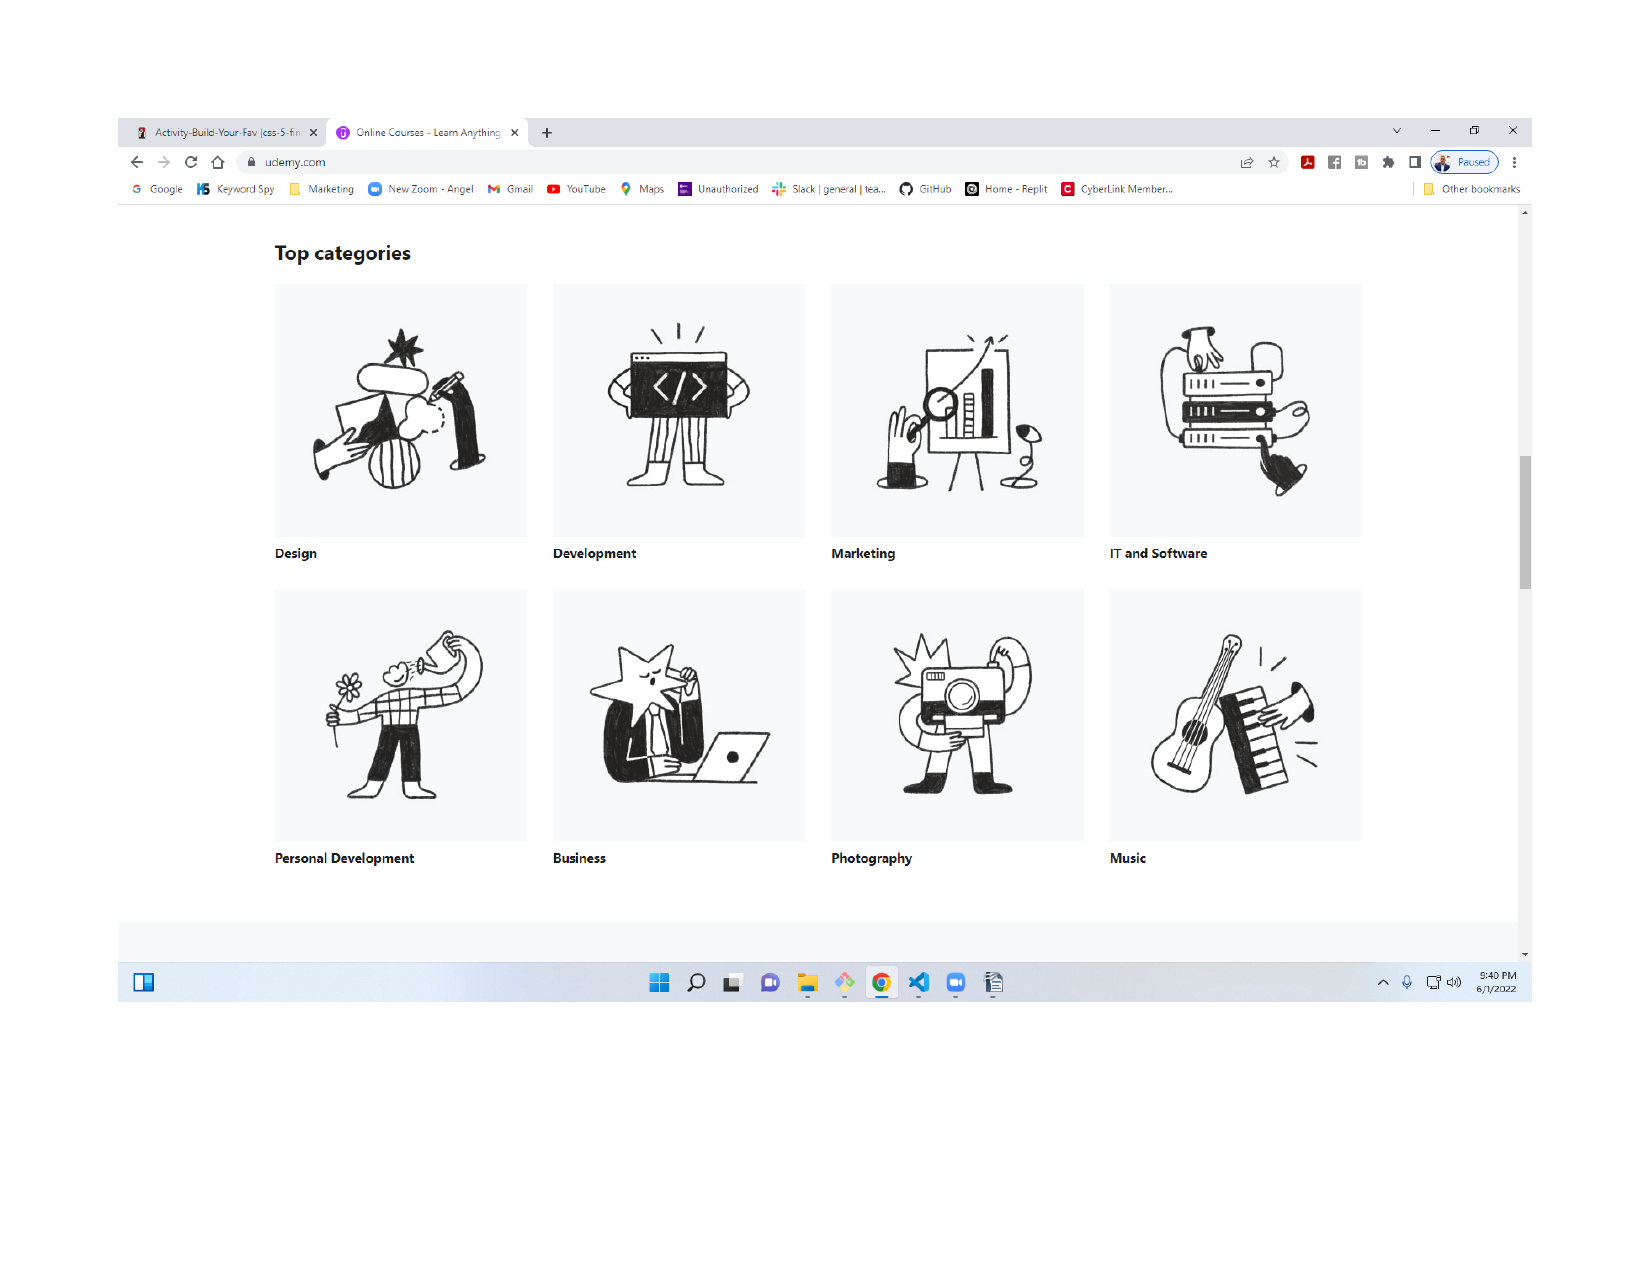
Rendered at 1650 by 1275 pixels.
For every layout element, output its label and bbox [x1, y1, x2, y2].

picture [118, 118, 1532, 1002]
